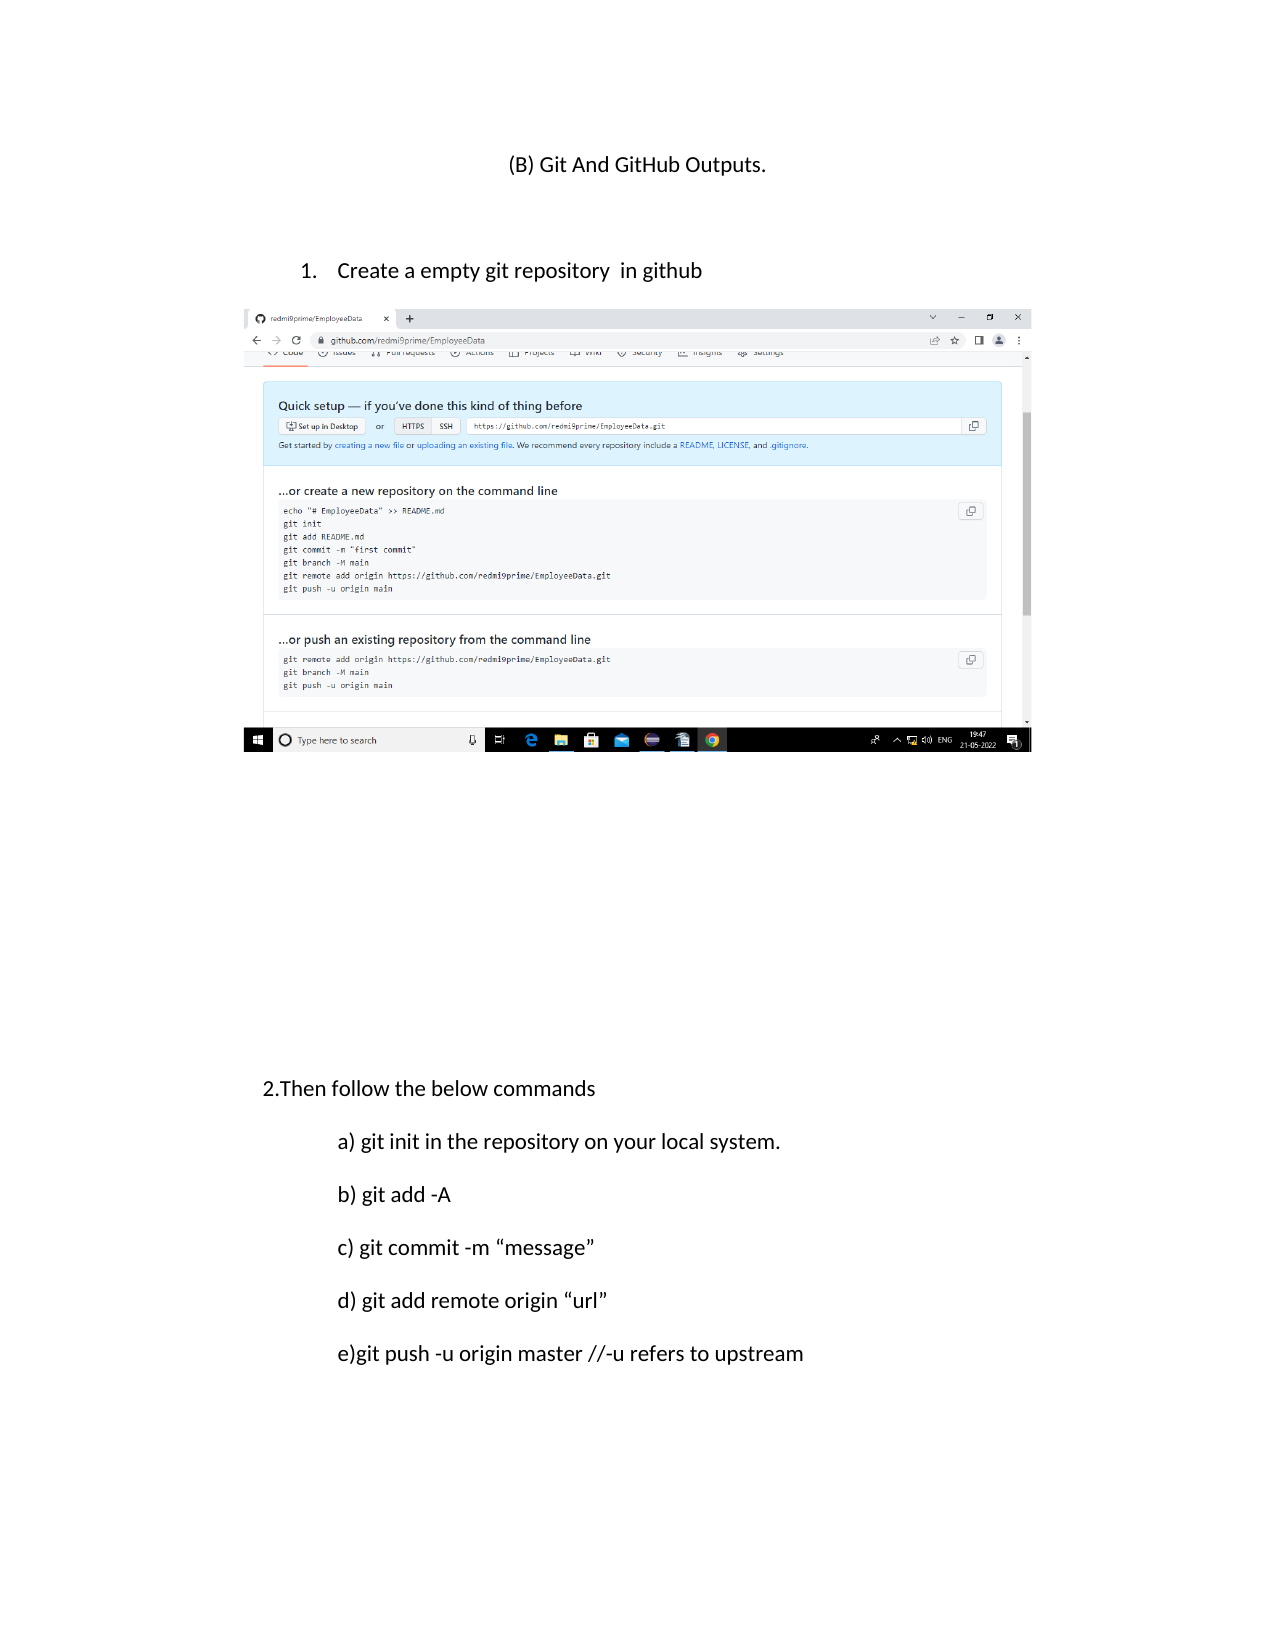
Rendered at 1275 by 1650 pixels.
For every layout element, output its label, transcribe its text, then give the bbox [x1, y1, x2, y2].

text b) git add -A [187, 1180, 1087, 1208]
text d) git add remote origin “url” [187, 1286, 1087, 1314]
picture [243, 309, 1032, 752]
text (B) Git And GitHub Outputs. [187, 150, 1087, 178]
text 2.Then follow the below commands [187, 1074, 1087, 1102]
text e)git push -u origin master //-u refers to upstream [187, 1339, 1087, 1367]
text c) git commit -m “message” [187, 1233, 1087, 1261]
text a) git init in the repository on your local system. [187, 1127, 1087, 1155]
list Create a empty git repository in github [300, 256, 1087, 284]
